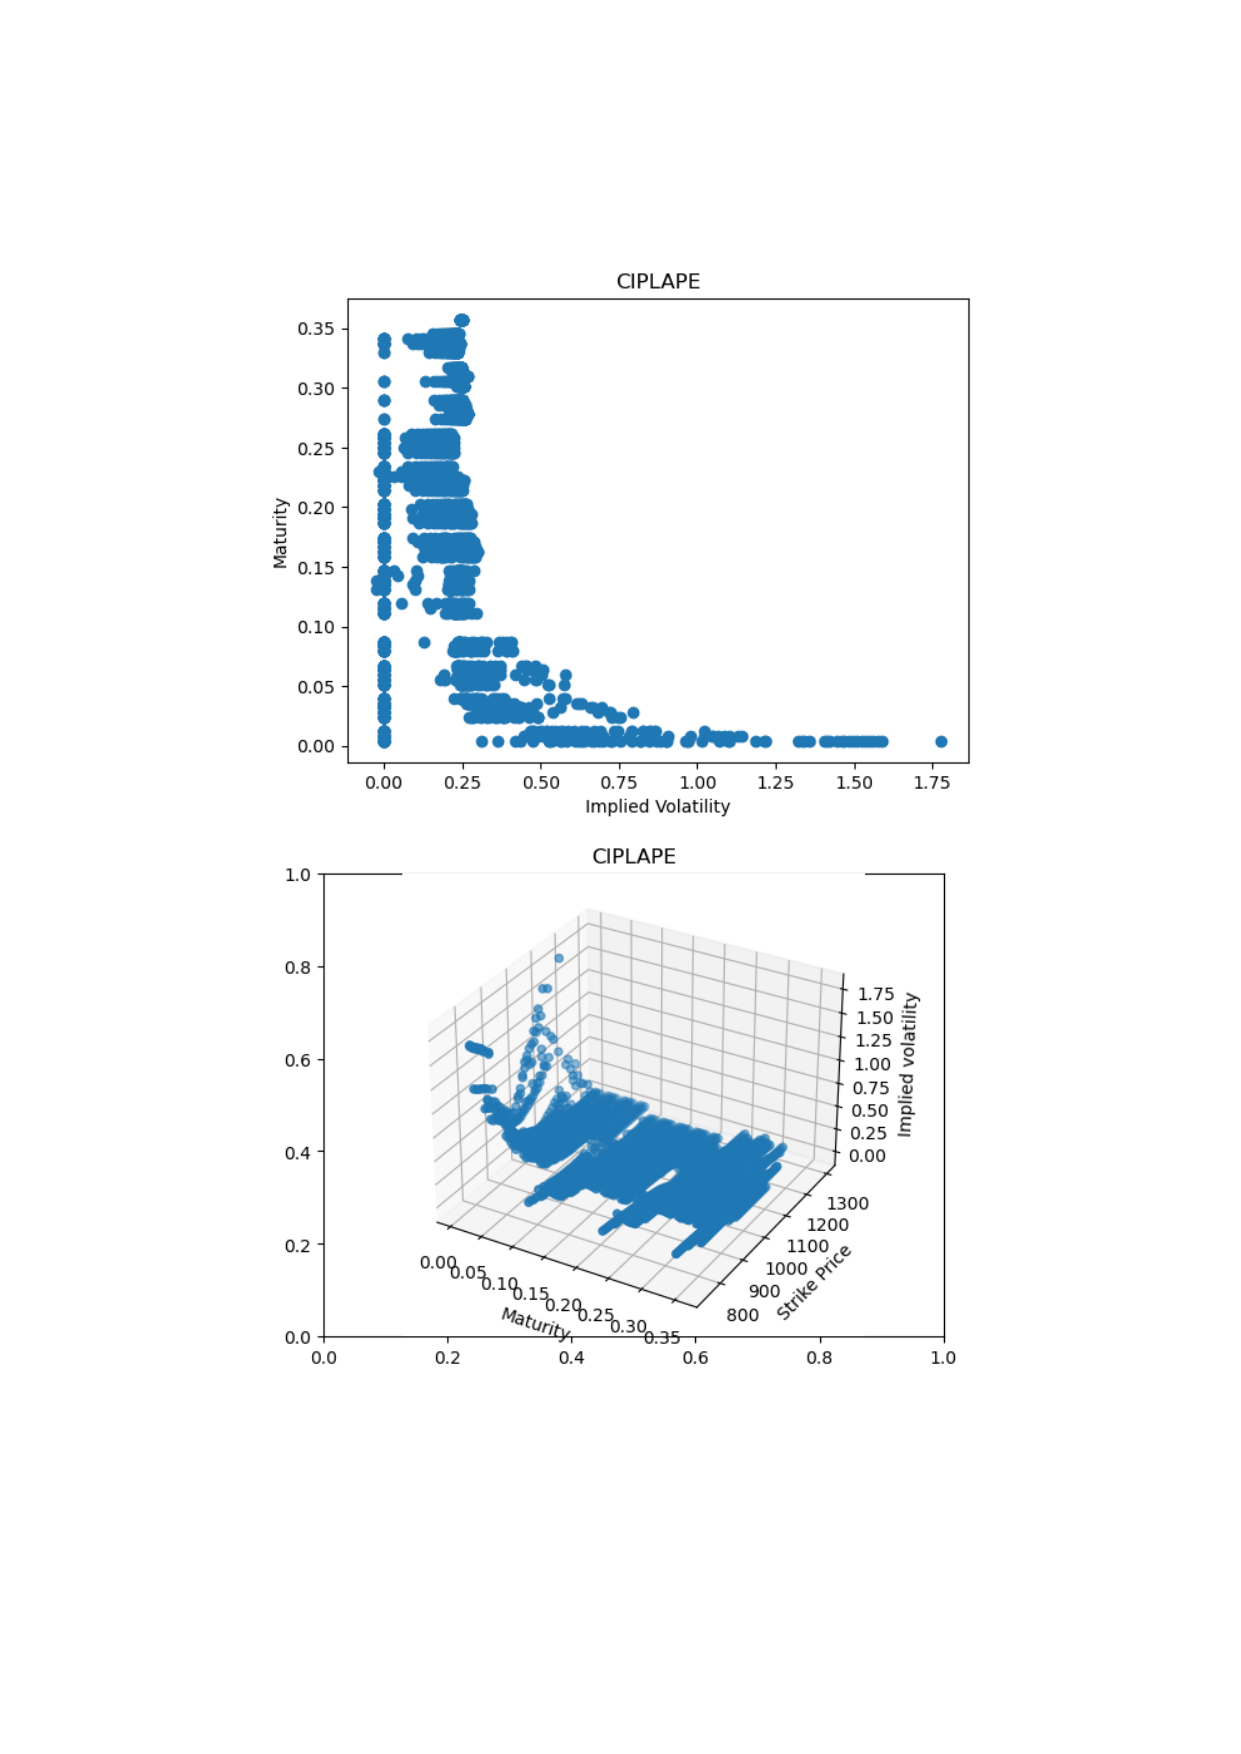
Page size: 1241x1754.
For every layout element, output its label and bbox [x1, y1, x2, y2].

picture [271, 836, 969, 1379]
picture [260, 261, 980, 829]
